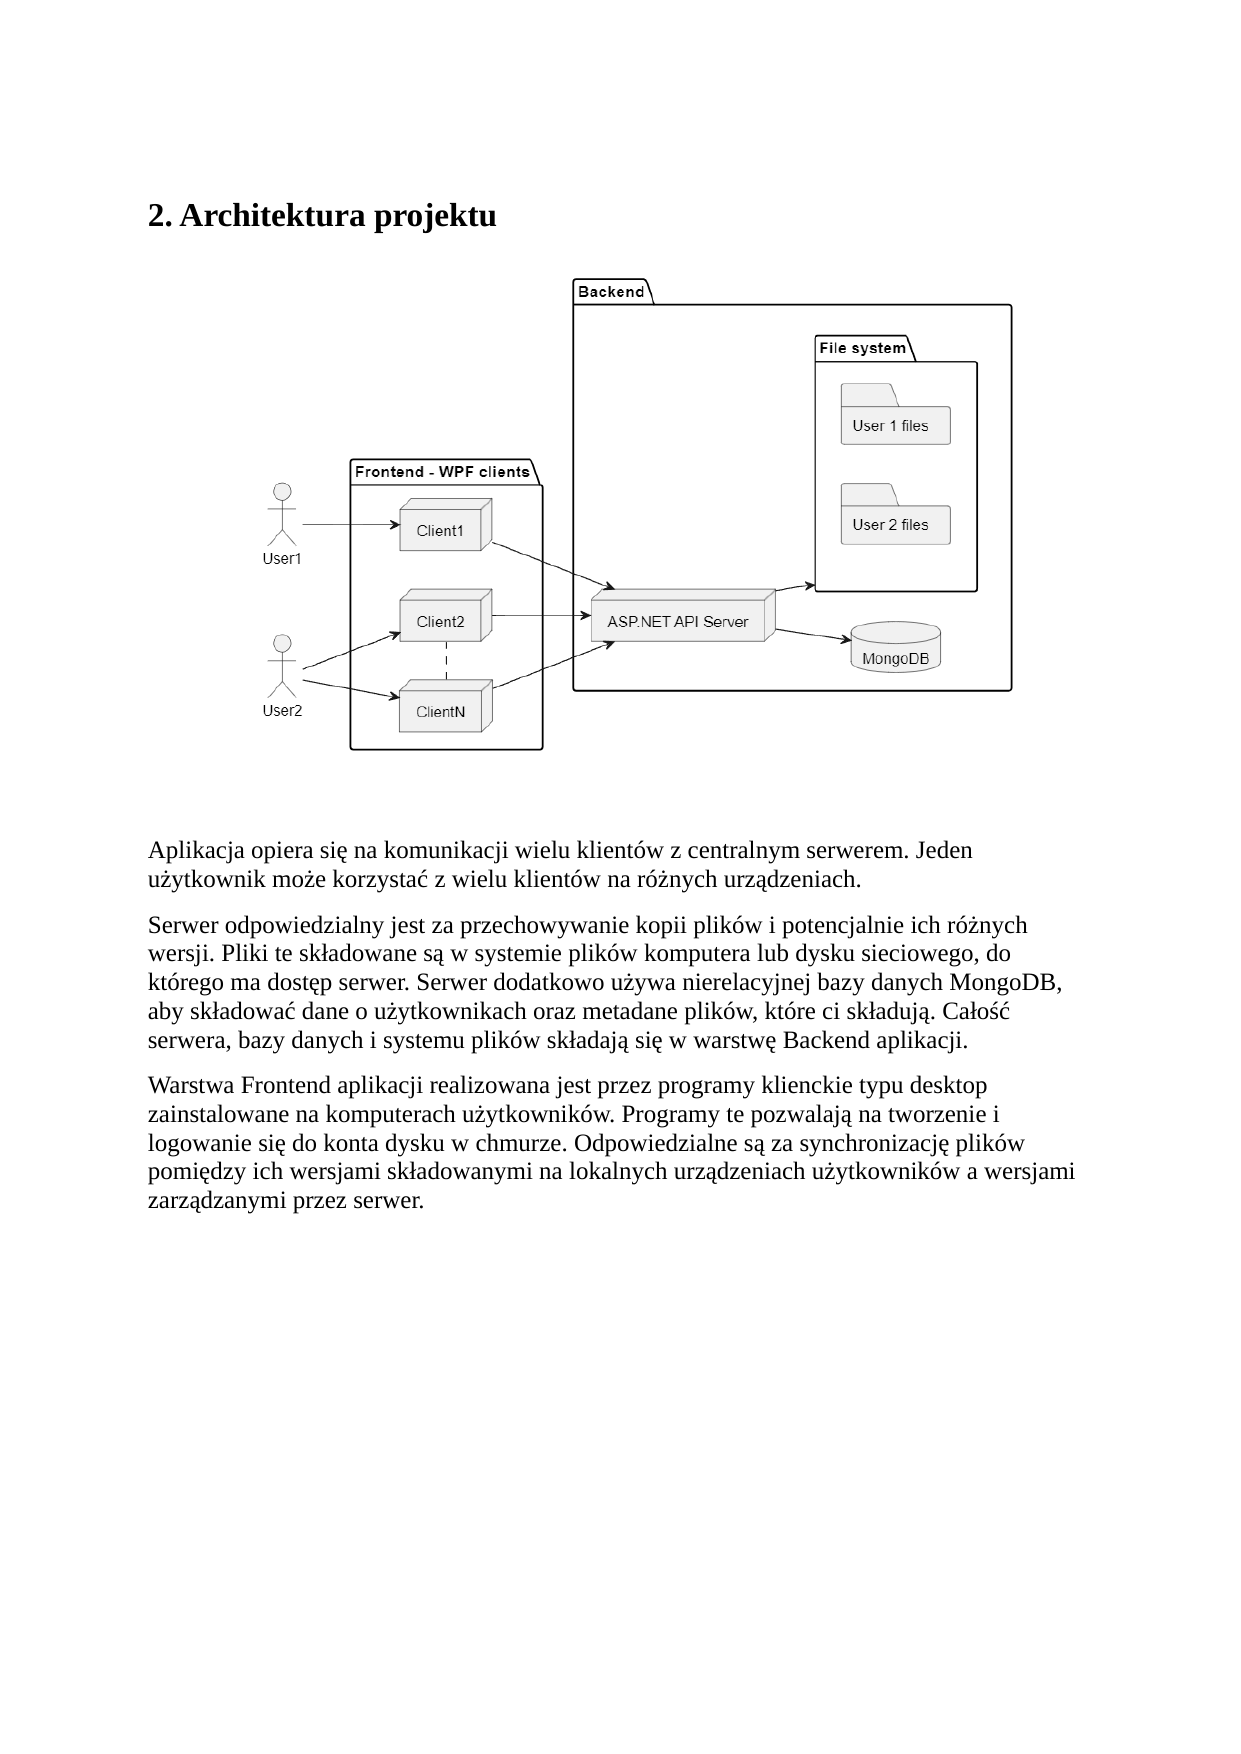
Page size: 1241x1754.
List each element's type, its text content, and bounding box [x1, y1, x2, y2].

text Serwer odpowiedzialny jest za przechowywanie kopii plików i potencjalnie ich różnych wersji. Pliki te składowane są w systemie plików komputera lub dysku sieciowego, do którego ma dostęp serwer. Serwer dodatkowo używa nierelacyjnej bazy danych MongoDB, aby składować dane o użytkownikach oraz metadane plików, które ci składują. Całość serwera, bazy danych i systemu plików składają się w warstwę Backend aplikacji. [148, 910, 1093, 1053]
picture [256, 272, 1019, 757]
text Aplikacja opiera się na komunikacji wielu klientów z centralnym serwerem. Jeden użytkownik może korzystać z wielu klientów na różnych urządzeniach. [148, 836, 1093, 893]
text 2. Architektura projektu [148, 196, 1093, 764]
text Warstwa Frontend aplikacji realizowana jest przez programy klienckie typu desktop zainstalowane na komputerach użytkowników. Programy te pozwalają na tworzenie i logowanie się do konta dysku w chmurze. Odpowiedzialne są za synchronizację plików pomiędzy ich wersjami składowanymi na lokalnych urządzeniach użytkowników a wersjami zarządzanymi przez serwer. [148, 1070, 1093, 1214]
